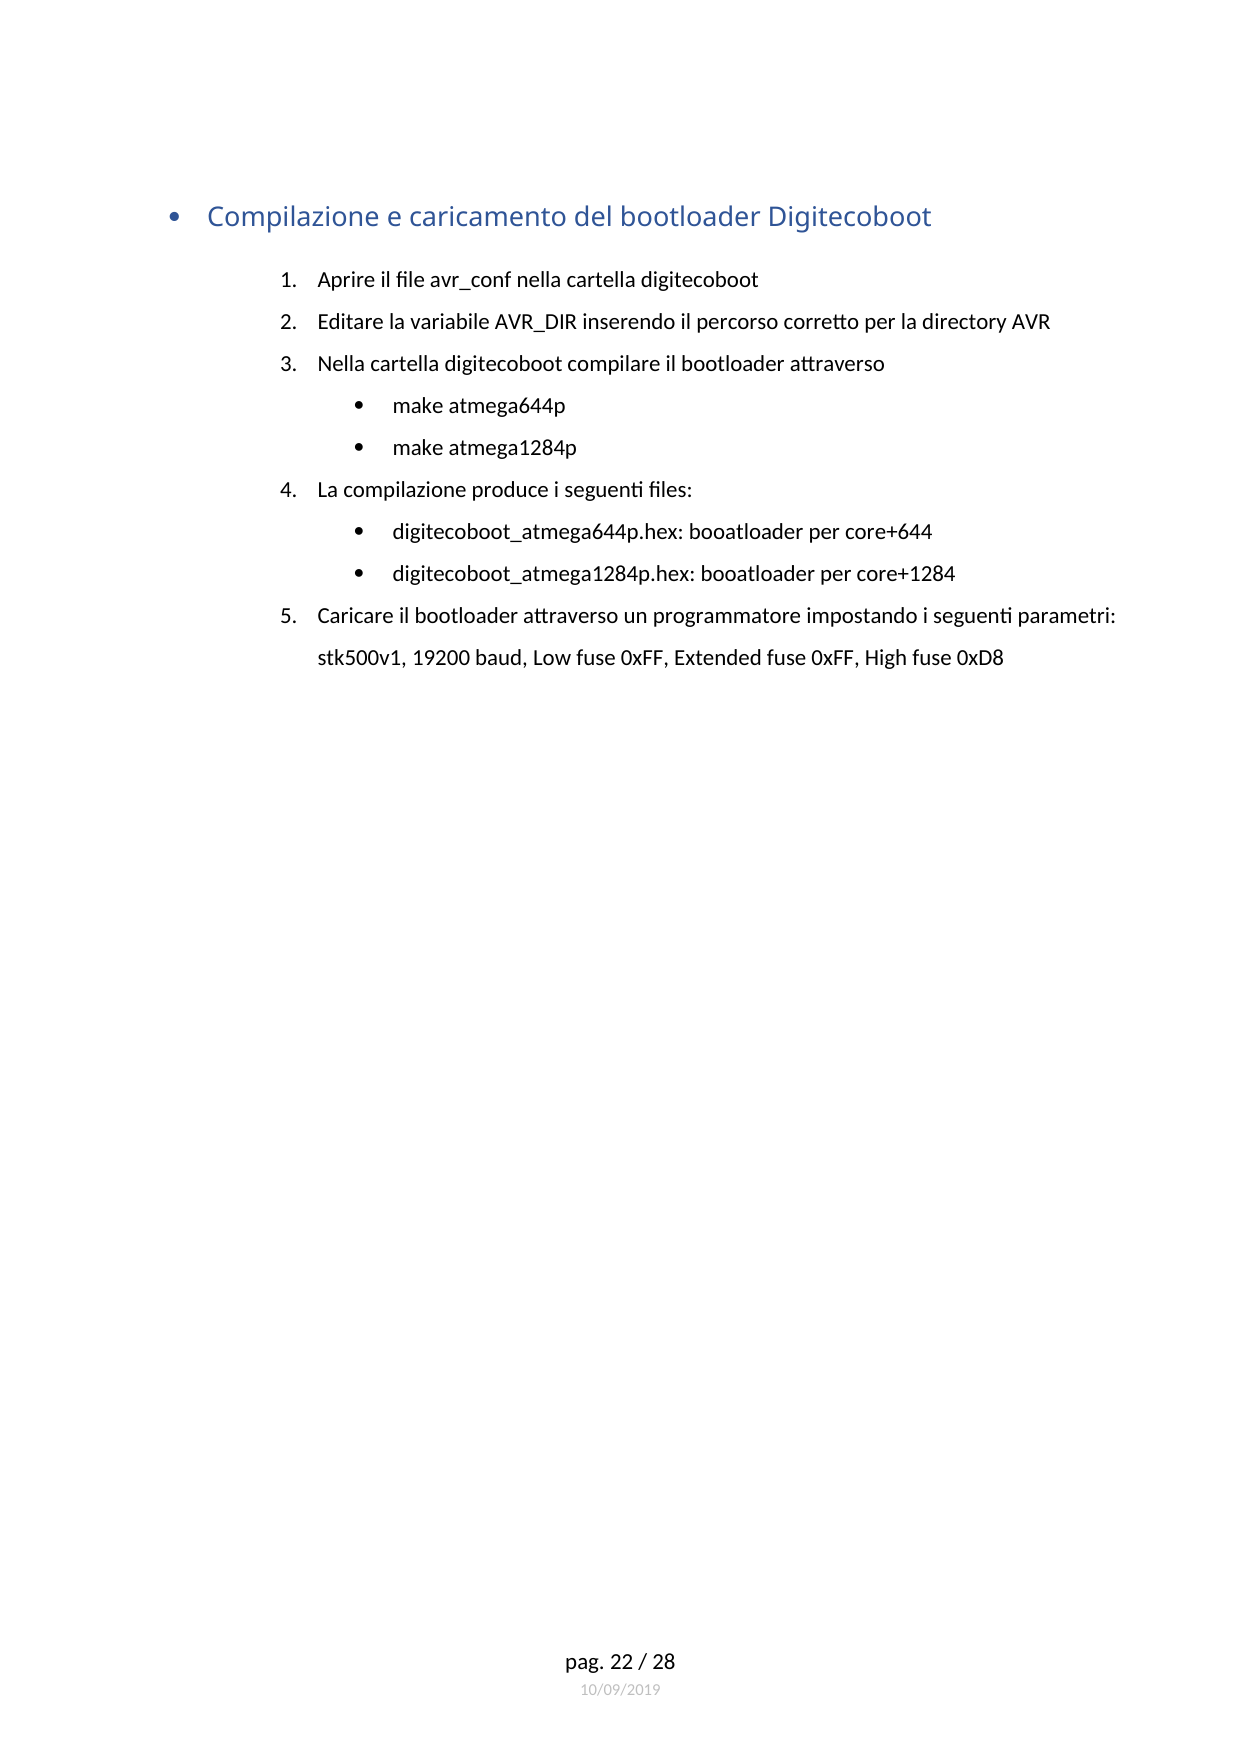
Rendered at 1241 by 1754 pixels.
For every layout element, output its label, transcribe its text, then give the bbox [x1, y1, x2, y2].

list Editare la variabile AVR_DIR inserendo il percorso corretto per la directory AVR [280, 307, 1122, 335]
list make atmega1284p [355, 433, 1122, 461]
subtitle Compilazione e caricamento del bootloader Digitecoboot [169, 198, 1122, 234]
list digitecoboot_atmega644p.hex: booatloader per core+644 [355, 517, 1122, 545]
list Caricare il bootloader attraverso un programmatore impostando i seguenti parametri: stk500v1, 19200 baud, Low fuse 0xFF, Extended fuse 0xFF, High fuse 0xD8 [280, 601, 1122, 671]
list digitecoboot_atmega1284p.hex: booatloader per core+1284 [355, 559, 1122, 587]
list Aprire il file avr_conf nella cartella digitecoboot [280, 265, 1122, 293]
list La compilazione produce i seguenti files: [280, 475, 1122, 503]
list make atmega644p [355, 391, 1122, 419]
list Nella cartella digitecoboot compilare il bootloader attraverso [280, 349, 1122, 377]
